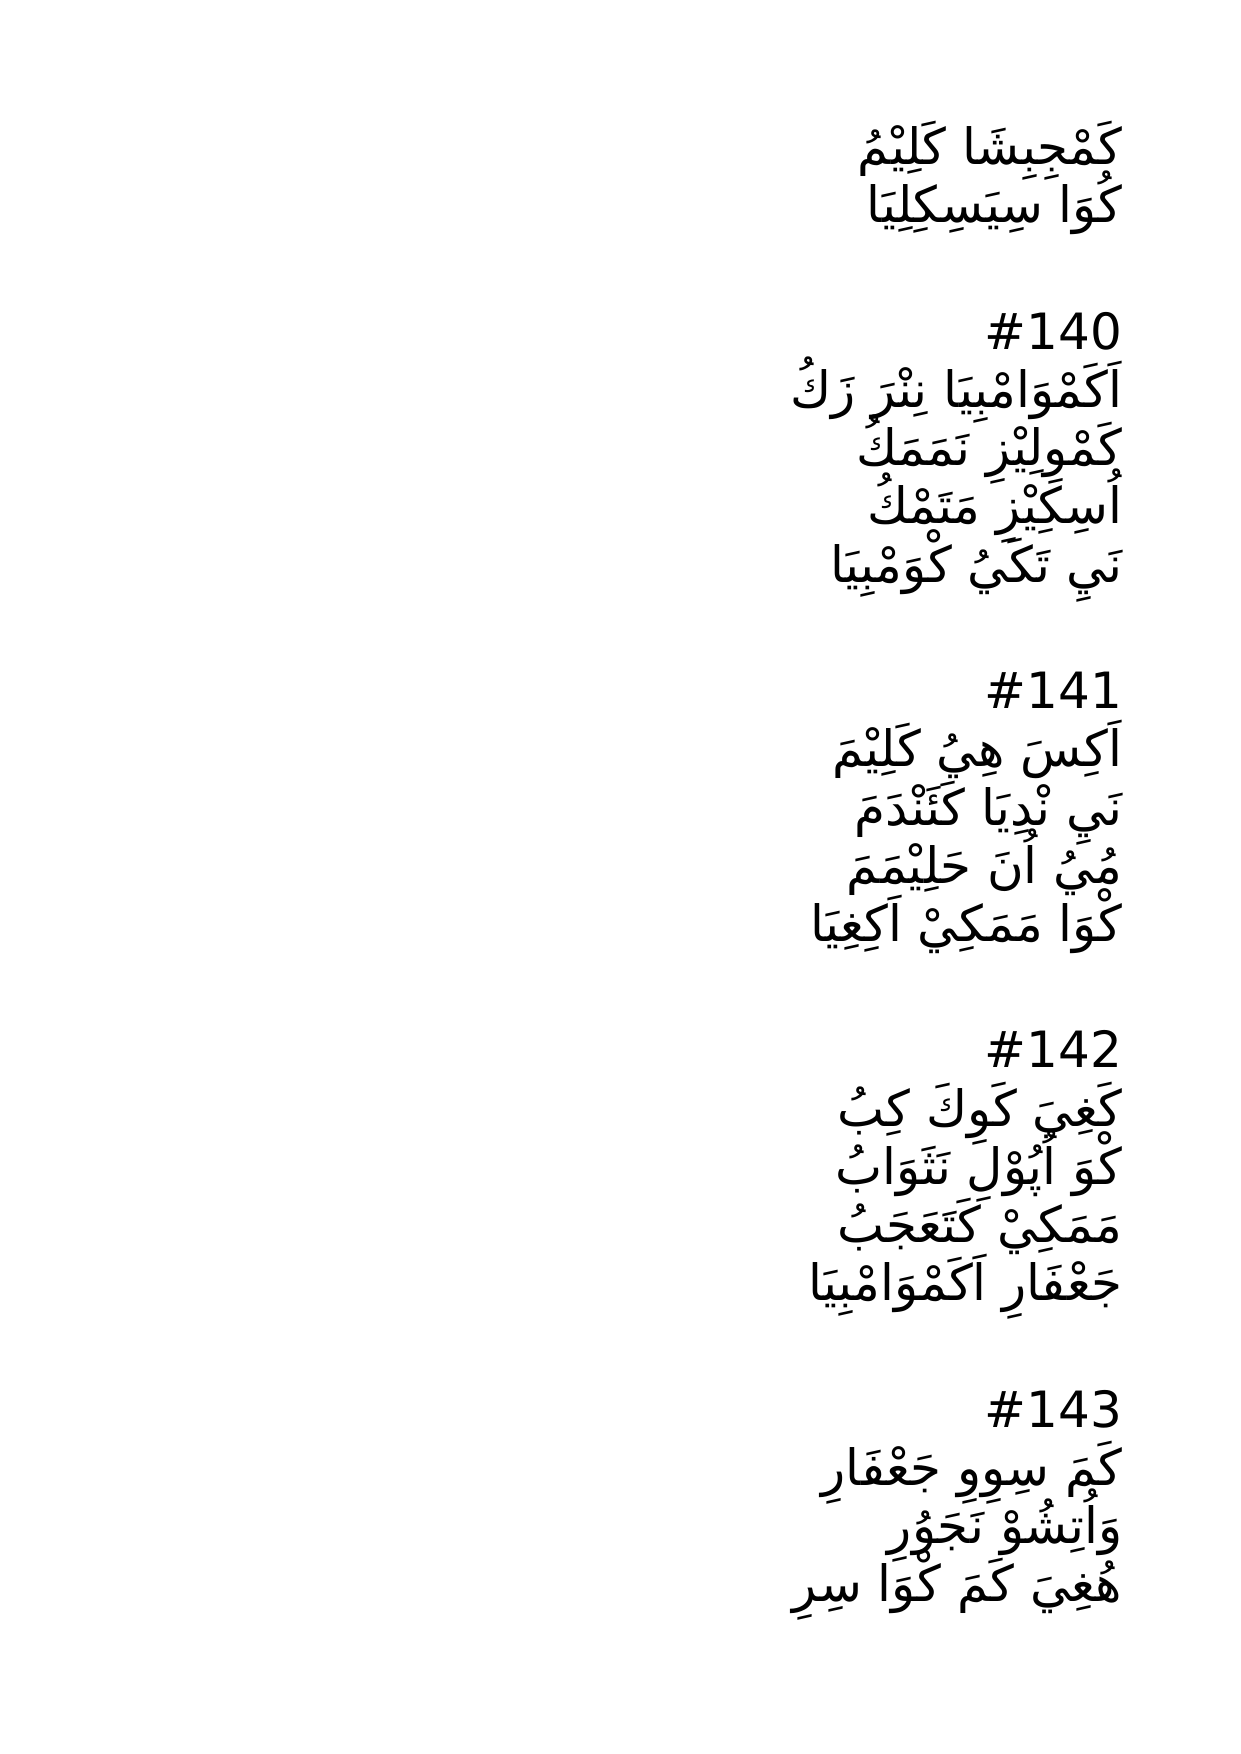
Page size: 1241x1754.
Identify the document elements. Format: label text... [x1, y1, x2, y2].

text كَمْوِلِيْزِ نَمَمَكُ [118, 419, 1122, 477]
text هُغِيَ كَمَ كْوَا سِرِ [118, 1555, 1122, 1613]
text وَاُتِشُوْ نَجَوُرِ [118, 1497, 1122, 1555]
text #140 [118, 303, 1122, 361]
text كَمَ سِوِوِ جَعْفَارِ [118, 1439, 1122, 1497]
text كْوَا مَمَكِيْ اَكِغِيَا [118, 895, 1122, 953]
text اَكَمْوَامْبِيَا نِنْرَ زَكُ [118, 361, 1122, 419]
text اَكِسَ هِيُ كَلِيْمَ [118, 720, 1122, 778]
text نَيِ تَكَيُ كْوَمْبِيَا [118, 536, 1122, 594]
text #142 [118, 1021, 1122, 1079]
text نَيِ نْدِيَا كَئَنْدَمَ [118, 778, 1122, 837]
text كُوَا سِيَسِكِلِيَا [118, 176, 1122, 234]
text مُيُ اُنَ حَلِيْمَمَ [118, 837, 1122, 895]
text اُسِكِيْزِ مَتَمْكُ [118, 477, 1122, 536]
text كَغِيَ كَوِكَ كِبُ [118, 1079, 1122, 1138]
text كَمْجِبِشَا كَلِيْمُ [118, 118, 1122, 176]
text جَعْفَارِ اَكَمْوَامْبِيَا [118, 1254, 1122, 1312]
text #143 [118, 1381, 1122, 1439]
text كْوَ اُپُوْلِ نَثَوَابُ [118, 1138, 1122, 1196]
text مَمَكِيْ كَتَعَجَبُ [118, 1196, 1122, 1254]
text #141 [118, 662, 1122, 720]
